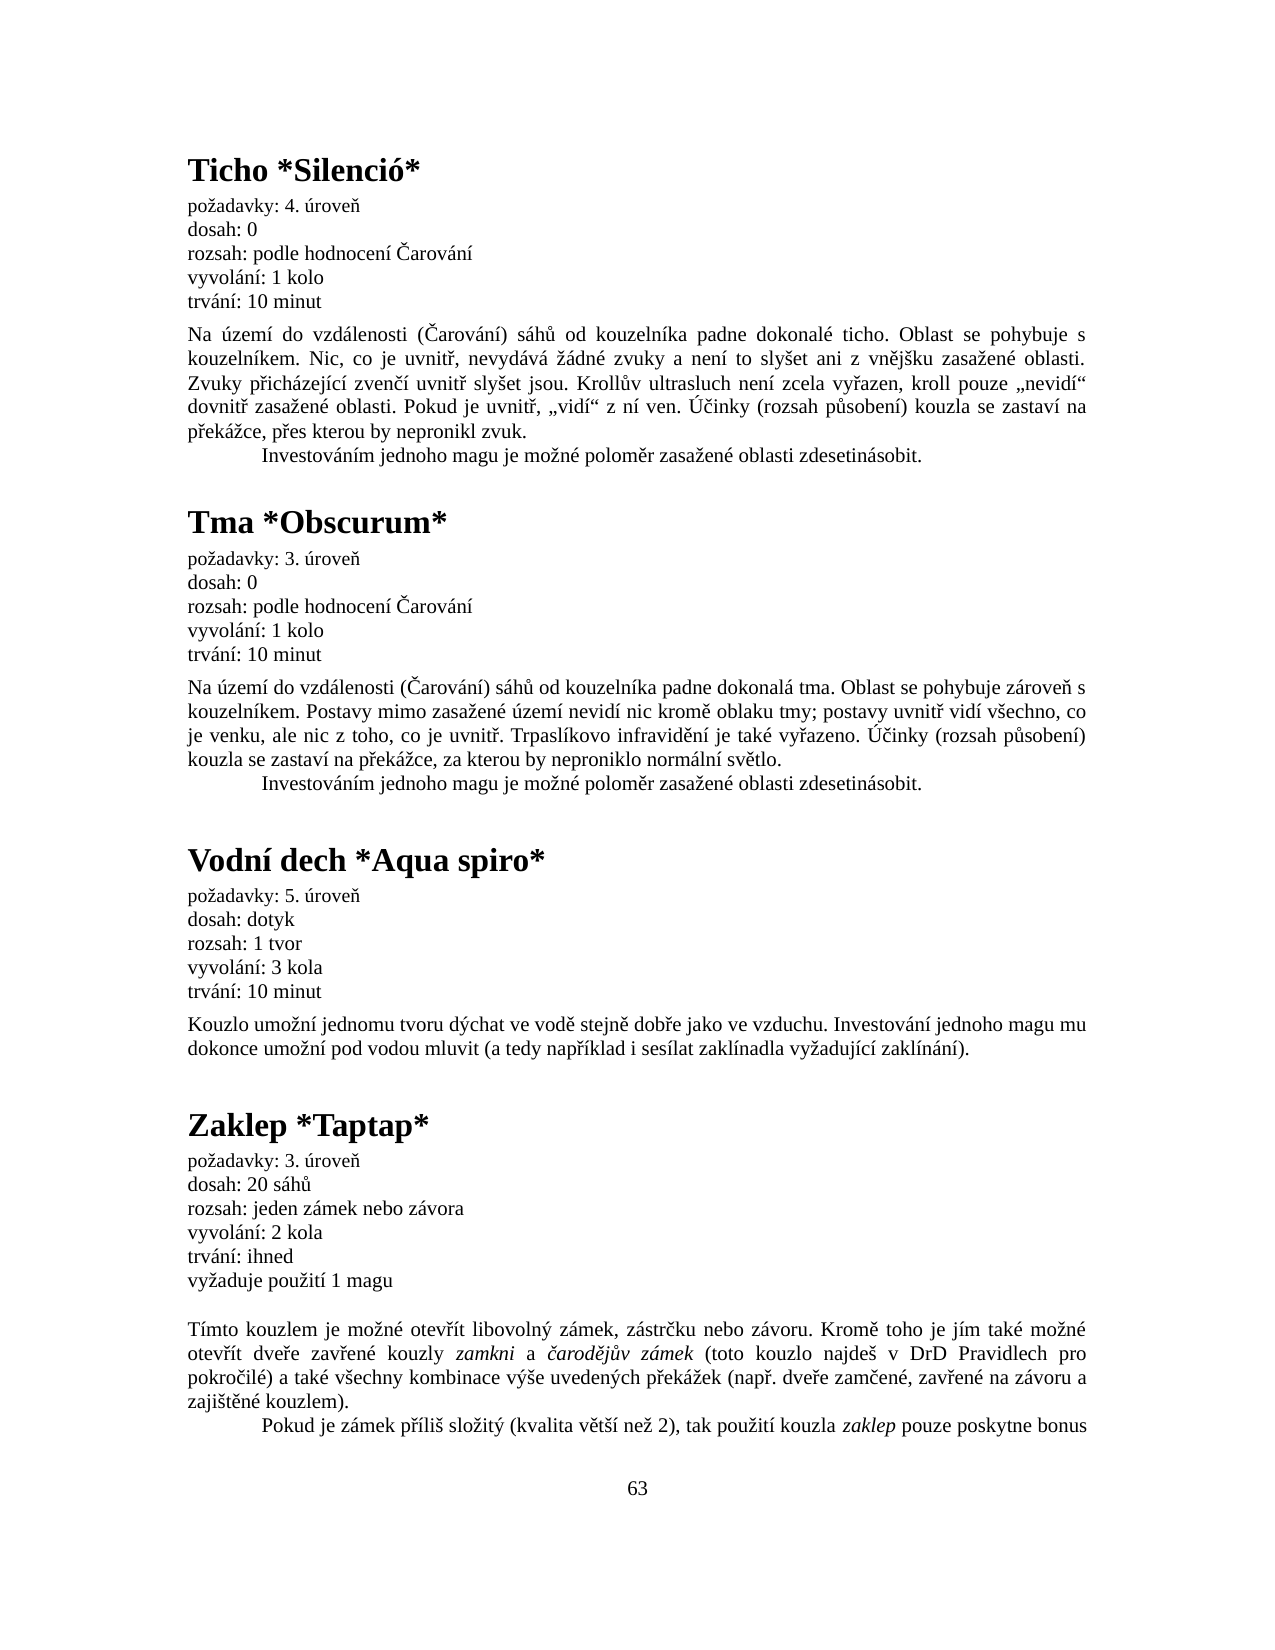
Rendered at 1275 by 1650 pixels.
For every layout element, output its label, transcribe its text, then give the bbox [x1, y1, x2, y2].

subtitle Tma *Obscurum* [187, 502, 1087, 541]
text Na území do vzdálenosti (Čarování) sáhů od kouzelníka padne dokonalá tma. Oblast se pohybuje zároveň s kouzelníkem. Postavy mimo zasažené území nevidí nic kromě oblaku tmy; postavy uvnitř vidí všechno, co je venku, ale nic z toho, co je uvnitř. Trpaslíkovo infravidění je také vyřazeno. Účinky (rozsah působení) kouzla se zastaví na překážce, za kterou by neproniklo normální světlo. Investováním jednoho magu je možné poloměr zasažené oblasti zdesetinásobit. [187, 675, 1087, 795]
text požadavky: 3. úroveň dosah: 0 rozsah: podle hodnocení Čarování vyvolání: 1 kolo trvání: 10 minut [187, 547, 1087, 666]
text požadavky: 3. úroveň dosah: 20 sáhů rozsah: jeden zámek nebo závora vyvolání: 2 kola trvání: ihned vyžaduje použití 1 magu [187, 1149, 1087, 1317]
text Na území do vzdálenosti (Čarování) sáhů od kouzelníka padne dokonalé ticho. Oblast se pohybuje s kouzelníkem. Nic, co je uvnitř, nevydává žádné zvuky a není to slyšet ani z vnějšku zasažené oblasti. Zvuky přicházející zvenčí uvnitř slyšet jsou. Krollův ultrasluch není zcela vyřazen, kroll pouze „nevidí“ dovnitř zasažené oblasti. Pokud je uvnitř, „vidí“ z ní ven. Účinky (rozsah působení) kouzla se zastaví na překážce, přes kterou by nepronikl zvuk. Investováním jednoho magu je možné poloměr zasažené oblasti zdesetinásobit. [187, 322, 1087, 491]
text Tímto kouzlem je možné otevřít libovolný zámek, zástrčku nebo závoru. Kromě toho je jím také možné otevřít dveře zavřené kouzly zamkni a čarodějův zámek (toto kouzlo najdeš v DrD Pravidlech pro pokročilé) a také všechny kombinace výše uvedených překážek (např. dveře zamčené, zavřené na závoru a zajištěné kouzlem). Pokud je zámek příliš složitý (kvalita větší než 2), tak použití kouzla zaklep pouze poskytne bonus [187, 1317, 1087, 1437]
text požadavky: 5. úroveň dosah: dotyk rozsah: 1 tvor vyvolání: 3 kola trvání: 10 minut [187, 884, 1087, 1003]
subtitle Zaklep *Taptap* [187, 1105, 1087, 1143]
subtitle Vodní dech *Aqua spiro* [187, 840, 1087, 878]
text požadavky: 4. úroveň dosah: 0 rozsah: podle hodnocení Čarování vyvolání: 1 kolo trvání: 10 minut [187, 194, 1087, 313]
subtitle Ticho *Silenció* [187, 150, 1087, 188]
text Kouzlo umožní jednomu tvoru dýchat ve vodě stejně dobře jako ve vzduchu. Investování jednoho magu mu dokonce umožní pod vodou mluvit (a tedy například i sesílat zaklínadla vyžadující zaklínání). [187, 1012, 1087, 1060]
